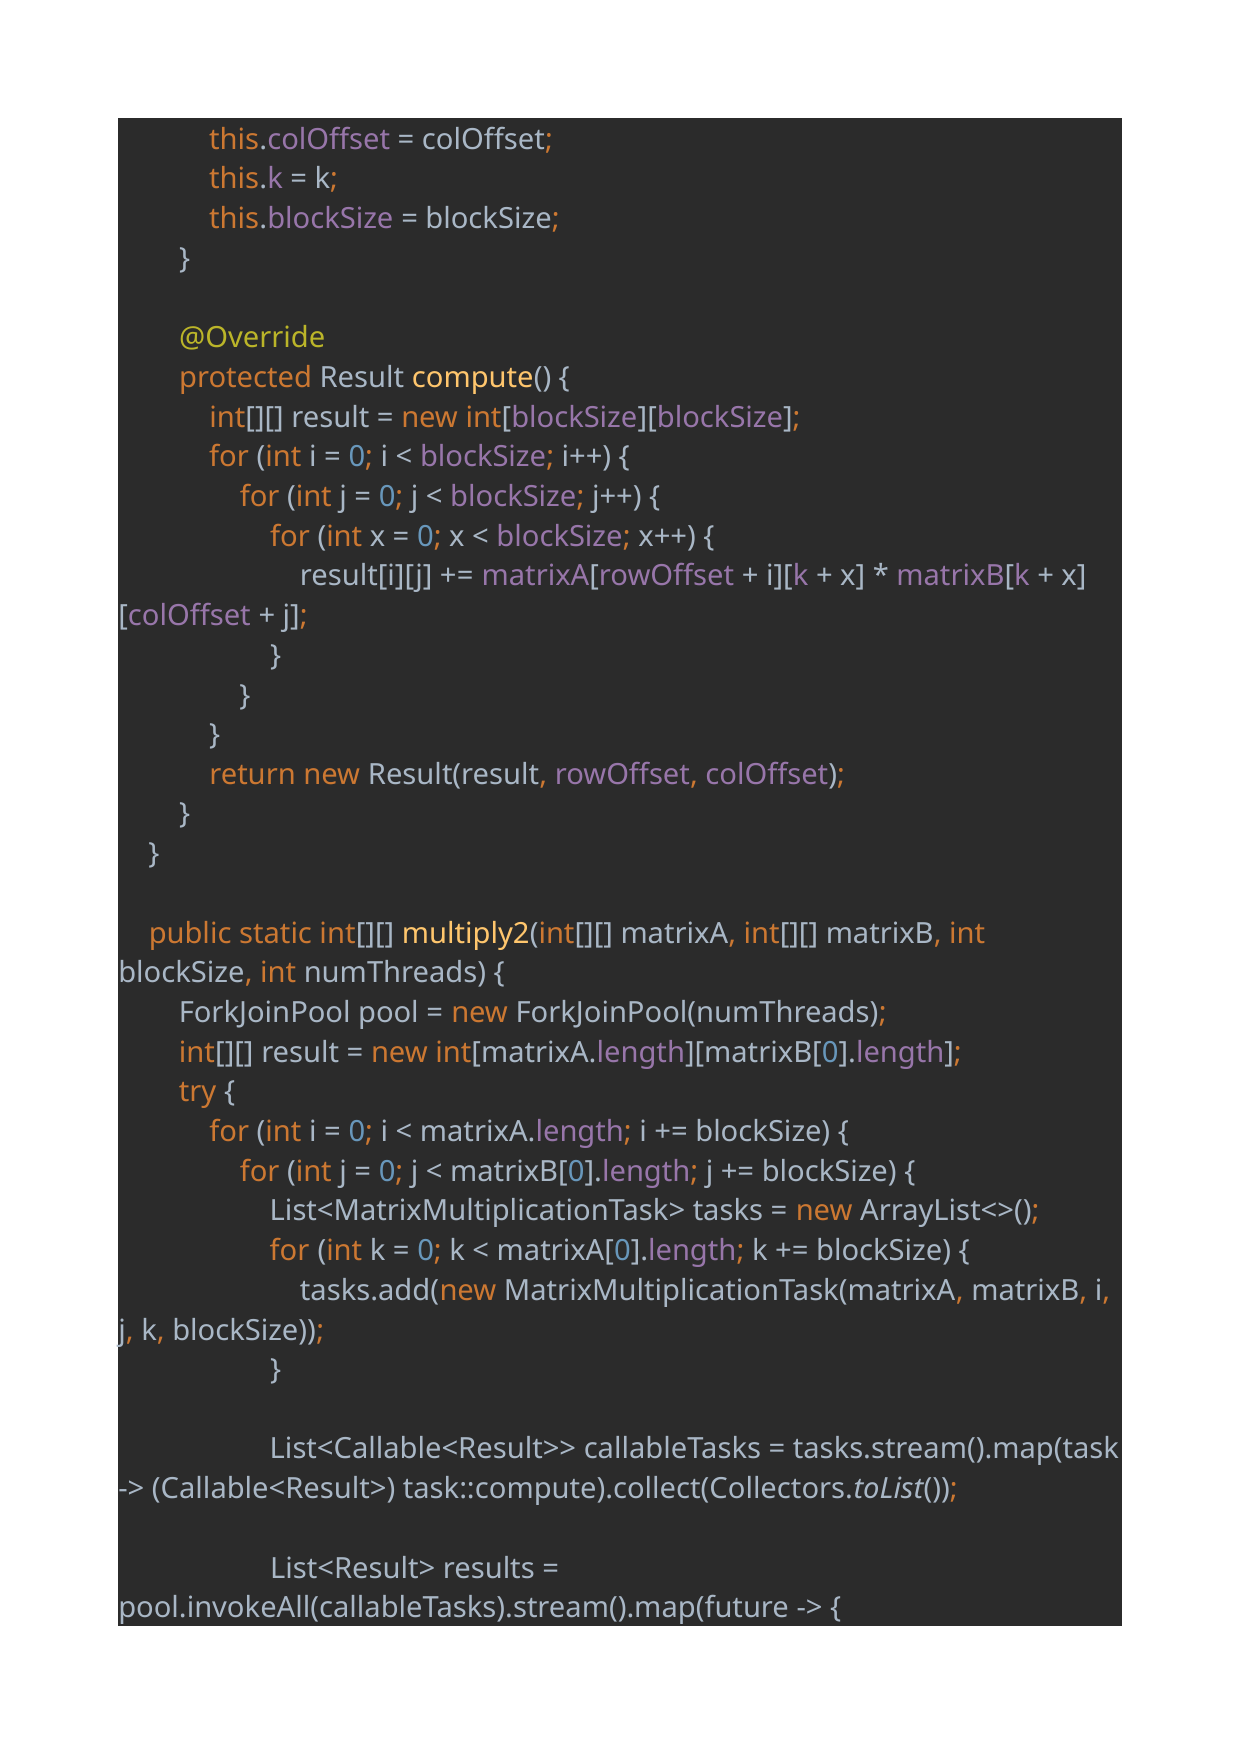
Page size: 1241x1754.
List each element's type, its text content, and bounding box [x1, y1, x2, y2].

text this.colOffset = colOffset; this.k = k; this.blockSize = blockSize; } @Override protected Result compute() { int[][] result = new int[blockSize][blockSize]; for (int i = 0; i < blockSize; i++) { for (int j = 0; j < blockSize; j++) { for (int x = 0; x < blockSize; x++) { result[i][j] += matrixA[rowOffset + i][k + x] * matrixB[k + x][colOffset + j]; } } } return new Result(result, rowOffset, colOffset); } } public static int[][] multiply2(int[][] matrixA, int[][] matrixB, int blockSize, int numThreads) { ForkJoinPool pool = new ForkJoinPool(numThreads); int[][] result = new int[matrixA.length][matrixB[0].length]; try { for (int i = 0; i < matrixA.length; i += blockSize) { for (int j = 0; j < matrixB[0].length; j += blockSize) { List<MatrixMultiplicationTask> tasks = new ArrayList<>(); for (int k = 0; k < matrixA[0].length; k += blockSize) { tasks.add(new MatrixMultiplicationTask(matrixA, matrixB, i, j, k, blockSize)); } List<Callable<Result>> callableTasks = tasks.stream().map(task -> (Callable<Result>) task::compute).collect(Collectors.toList()); List<Result> results = pool.invokeAll(callableTasks).stream().map(future -> { [118, 118, 1122, 1626]
